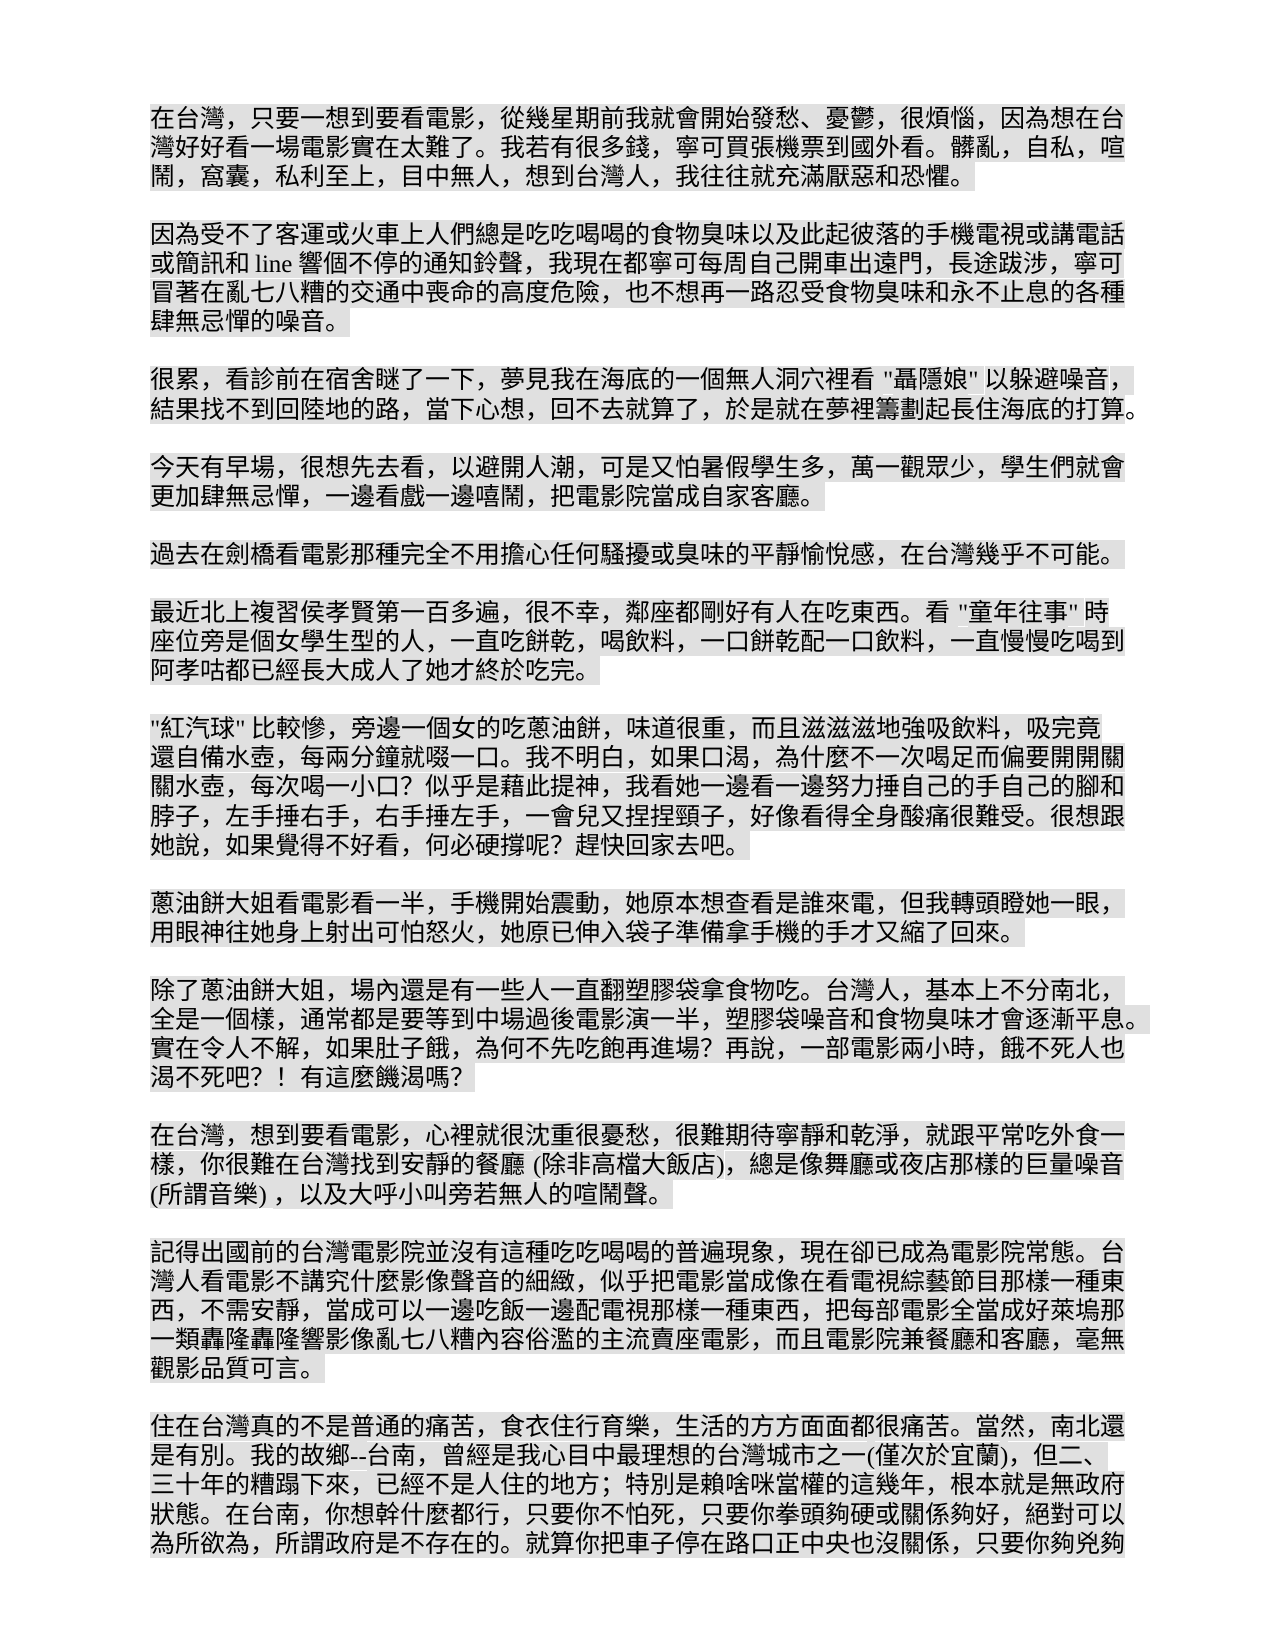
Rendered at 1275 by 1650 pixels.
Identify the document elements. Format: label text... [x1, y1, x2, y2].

text 今天，8/28，聶隱娘現身江湖的日子。 在台灣，只要一想到要看電影，從幾星期前我就會開始發愁、憂鬱，很煩惱，因為想在台灣好好看一場電影實在太難了。我若有很多錢，寧可買張機票到國外看。髒亂，自私，喧鬧，窩囊，私利至上，目中無人，想到台灣人，我往往就充滿厭惡和恐懼。 因為受不了客運或火車上人們總是吃吃喝喝的食物臭味以及此起彼落的手機電視或講電話或簡訊和line 響個不停的通知鈴聲，我現在都寧可每周自己開車出遠門，長途跋涉，寧可冒著在亂七八糟的交通中喪命的高度危險，也不想再一路忍受食物臭味和永不止息的各種肆無忌憚的噪音。 很累，看診前在宿舍瞇了一下，夢見我在海底的一個無人洞穴裡看 "聶隱娘" 以躲避噪音，結果找不到回陸地的路，當下心想，回不去就算了，於是就在夢裡籌劃起長住海底的打算。 今天有早場，很想先去看，以避開人潮，可是又怕暑假學生多，萬一觀眾少，學生們就會更加肆無忌憚，一邊看戲一邊嘻鬧，把電影院當成自家客廳。 過去在劍橋看電影那種完全不用擔心任何騷擾或臭味的平靜愉悅感，在台灣幾乎不可能。 最近北上複習侯孝賢第一百多遍，很不幸，鄰座都剛好有人在吃東西。看 "童年往事" 時座位旁是個女學生型的人，一直吃餅乾，喝飲料，一口餅乾配一口飲料，一直慢慢吃喝到阿孝咕都已經長大成人了她才終於吃完。 "紅汽球" 比較慘，旁邊一個女的吃蔥油餅，味道很重，而且滋滋滋地強吸飲料，吸完竟還自備水壺，每兩分鐘就啜一口。我不明白，如果口渴，為什麼不一次喝足而偏要開開關關水壺，每次喝一小口？似乎是藉此提神，我看她一邊看一邊努力捶自己的手自己的腳和脖子，左手捶右手，右手捶左手，一會兒又捏捏頸子，好像看得全身酸痛很難受。很想跟她說，如果覺得不好看，何必硬撐呢？趕快回家去吧。 蔥油餅大姐看電影看一半，手機開始震動，她原本想查看是誰來電，但我轉頭瞪她一眼，用眼神往她身上射出可怕怒火，她原已伸入袋子準備拿手機的手才又縮了回來。 除了蔥油餅大姐，場內還是有一些人一直翻塑膠袋拿食物吃。台灣人，基本上不分南北，全是一個樣，通常都是要等到中場過後電影演一半，塑膠袋噪音和食物臭味才會逐漸平息。實在令人不解，如果肚子餓，為何不先吃飽再進場？再說，一部電影兩小時，餓不死人也渴不死吧？！有這麼饑渴嗎？ 在台灣，想到要看電影，心裡就很沈重很憂愁，很難期待寧靜和乾淨，就跟平常吃外食一樣，你很難在台灣找到安靜的餐廳 (除非高檔大飯店)，總是像舞廳或夜店那樣的巨量噪音 (所謂音樂) ，以及大呼小叫旁若無人的喧鬧聲。 記得出國前的台灣電影院並沒有這種吃吃喝喝的普遍現象，現在卻已成為電影院常態。台灣人看電影不講究什麼影像聲音的細緻，似乎把電影當成像在看電視綜藝節目那樣一種東西，不需安靜，當成可以一邊吃飯一邊配電視那樣一種東西，把每部電影全當成好萊塢那一類轟隆轟隆響影像亂七八糟內容俗濫的主流賣座電影，而且電影院兼餐廳和客廳，毫無觀影品質可言。 住在台灣真的不是普通的痛苦，食衣住行育樂，生活的方方面面都很痛苦。當然，南北還是有別。我的故鄉--台南，曾經是我心目中最理想的台灣城市之一(僅次於宜蘭)，但二、三十年的糟蹋下來，已經不是人住的地方；特別是賴啥咪當權的這幾年，根本就是無政府狀態。在台南，你想幹什麼都行，只要你不怕死，只要你拳頭夠硬或關係夠好，絕對可以為所欲為，所謂政府是不存在的。就算你把車子停在路口正中央也沒關係，只要你夠兇夠狠夠無恥，你的自由就會隨之無限擴展。 我不是因為台南最近登革熱打破歷史記錄才開始講台南的恐怖髒亂，我老早就一直講了，這個城市之徹底荒唐與落後，非親眼目睹恐怕難以想像。例如我常講的住家附近大橋國中後面那條所謂綠色步道，垃圾堆積如山，連沾滿大便的馬桶都能任意直接丟在步道上，另外還有各種廢棄家具和大量碎玻璃與建築廢材等等等，樹上甚至還吊死貓，惡臭沖天，吊了幾年，終於化成一堆白骨，飄落地面，入土為安。至於滿地垃圾，直到去年選市長時才終於有人來清理，一下子清出幾十大袋的垃圾。下回清理，應該還要再等三年，等下次選舉吧。 那地方的紅綠燈是完完全全不起作用的，95%的車輛都會直接高速呼嘯而過，完全不理會紅燈。大人想平安過街都有困難，更何況小朋友或國中生。我原本一直想改進這地方的交通和環境衛生，經常打電話給有關單位，不過最近一兩年我已投降，根本沒用。我看我乾脆搬離台南比較快。 那地方曾經撞死一個機車騎士，地上血痕拖了數十公尺長，很可怕，好幾年的時間都沒有人來清理，安全帽碎片始終灑在原地，伴隨大量恐怖的血塊和血漬。而且，連路燈都整個撞歪了，傾斜懸吊在半空中，隨風搖晃，好幾年的時間也沒有人來清理或修理。你實在很難想像，天底下怎麼會有這種城市？到底這城市還有沒有政府存在？這些當官的有在上班嗎？他們上班時間究竟在幹啥？ 外地的朋友，如果不相信台南的髒亂和恐怖交通，我通常會叫他們有機會來台南時不妨注意一下，注意看看這城市有沒有人在走路？少之又少，幾乎沒有。因為根本沒有任何讓人走路的地方，所有走廊全被霸佔，你只能冒死走在快車道上和機車汽車一起通行。大人不敢走，更不用說小孩。只要多走幾回，被車撞死撞傷只是遲早的事。 我常說起一事，成大校門口有一條寬度勉強能讓一個人通行的走廊，約莫50公尺長，市府竟然在走廊起點掛了個牌子，寫著 "示範走廊"。台南的走廊不是被違建佔據，就是成為攤販或商家的營業範圍，往往到處擺滿瓦斯筒，洗菜洗碗就在大馬路邊公然進行，菜渣往往就直接丟進水溝裏，把走廊當成廚房和客人用餐處及廚餘餿水處理場。最近台南鬧區不是有瓦斯桶大爆炸嗎？我原本還以為是恐怖攻擊。 其實我還想舉一些更恐怖的街道為例，但我不想惹殺身之禍，我知道我若點名哪條街，很可能有關單位會故意跑去跟商家說是我某某某在批評，他們不得已只好來處理，然後商家也許就會找人來砍我。我不是危言慫聽。這就是台南，無政府狀態，暴力橫行，宛若叢林。 但台南人對這一切似乎完全無所謂。不但無所謂，而且只要是綠營當家，就算再怎麼胡搞惡搞，就算政客們每天睡到自然醒，每天搞無恥的政治鬥爭，滿意度照樣絕對破表，一百分。每一項都是一百分，超超超滿意，只要顏色對了，就是一百分。 林義雄剛回國那幾年，每當有聽眾問起李登輝，他都會很無奈地說，"這個人不值得議論。" 我頗能體會這樣的心情。曾幾何時，我們竟然得墮落到必須去談論一些根本不值得議論的人，例如蔡什麼文、賴啥咪的，更不用說其他一些更不值得一提的所謂名人了。世界那麼大，而我們卻墮落到、窩囊到有時必須去提起這些沒出息的小人物，而他們竟掌控了我們的生活。 講半天，不全是壞事，當然也是有好消息要告訴大家。最近台南不是登革熱大流行嗎？萬一將來不同類型的登革熱重覆感染，致死率很高。不過，大家不用怕，最近台南區公所想到一個妙計，那就是拿廢容器換孔雀魚或鬥魚，讓可愛的小魚兒來你們家幫忙吃孑孓，防治登革熱。我想在此還想建議賴啥曉市長，除了孔雀魚和鬥魚，應該增加青蛙和 "善堂啊" (也就是壁虎)，吃蚊子的效果會更棒！同時並舉辦 "市長盃打蚊子比賽"，進一步擴大防治效果。將來防治登革熱成功，此一寶貴經驗，將可提供世界衛生組織採用。 這裏有兩段視頻： 第一段的頭幾分鐘那位受訪者就是我們家這個里的里長。這麼大的疫情，卻必須讓基層人員自行掏腰包想辦法，你說台南有政府嗎？基層人員不但自掏腰包買來殺蟲藥，想請有關單位協助，官方卻不太鳥你，甚至還一直說幾千人染病沒什麼啦，小case啦，大家要有國際觀，人家印尼印度比我們還嚴重。 第二段末尾提到一個人，我曾提過好幾次，叫做張純如，想起她和她的書，我就難過。這些事我不想多說了。 至於一些人，例如李登輝及那個綠色人渣黨以及其一大票無恥的同路人與媒體，我毫不諱言對之充滿痛恨與輕視。當有些人的人品及所作所為長期以來下流無恥到極點時，你很難不說恨，你甚至會因此對人性理應具備的 "基本的善" 感到懷疑。 https://www.youtube.com/watch?v=0OgwjF1fUHI&index=4&list=PLu_yoBy_pbO1HEpqGtqncAbMaS7LJrhsw https://www.youtube.com/watch?v=ul3fJ8Wcjio&list=PLu_yoBy_pbO1HEpqGtqncAbMaS7LJrhsw&index=5 陳真2015.08.28. ============ 「廢容器換鬥魚」 南市滅孑孓抗登革熱 聯合新聞網 記者鄭維真、綦守鈺、邵心杰、黃宣翰╱台南報導 2015年8月24日 台南市入夏以來截至22日，登革熱病例已達1667例；市長賴清德巡視疫區，發現多處陽性容器，當場告發開罰。區公所也想出防蚊撇步，讓民眾以廢棄容器交換孔雀魚和蓋斑鬥魚，在家協助吃孑孓。 [150, 75, 1125, 1558]
